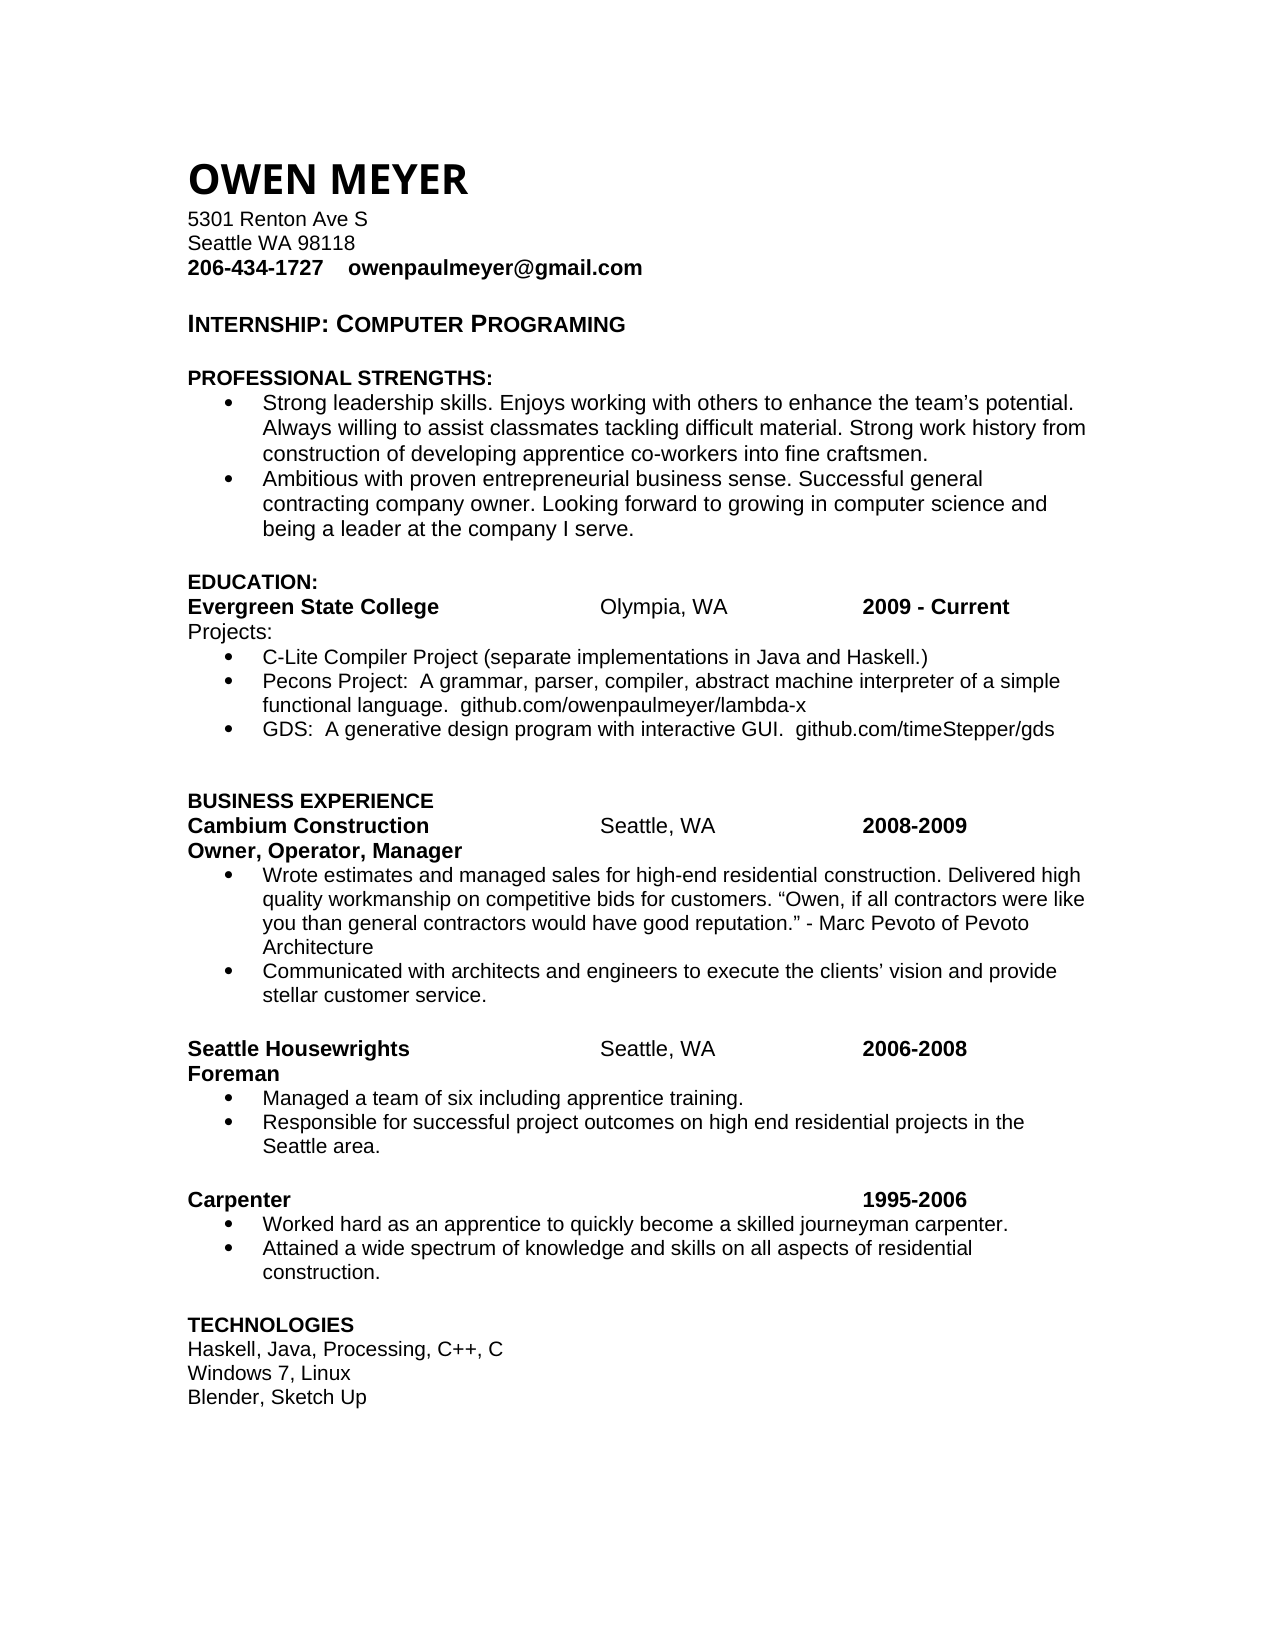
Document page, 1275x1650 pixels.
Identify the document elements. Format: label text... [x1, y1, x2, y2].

text OWEN MEYER [187, 150, 1087, 207]
text BUSINESS EXPERIENCE [187, 788, 1087, 812]
text Evergreen State College Olympia, WA 2009 - Current [187, 594, 1087, 619]
list Worked hard as an apprentice to quickly become a skilled journeyman carpenter. [225, 1212, 1087, 1236]
text Cambium Construction Seattle, WA 2008-2009 [187, 812, 1087, 838]
text Projects: [187, 619, 1087, 644]
text Seattle WA 98118 [187, 231, 1087, 255]
list Responsible for successful project outcomes on high end residential projects in the Seattle area. [225, 1110, 1087, 1158]
text 206-434-1727 owenpaulmeyer@gmail.com [187, 255, 1087, 280]
text Seattle Housewrights Seattle, WA 2006-2008 [187, 1036, 1087, 1061]
text Haskell, Java, Processing, C++, C [187, 1337, 1087, 1361]
text Carpenter 1995-2006 [187, 1187, 1087, 1212]
text EDUCATION: [187, 570, 1087, 594]
list Strong leadership skills. Enjoys working with others to enhance the team’s potential. Always willing to assist classmates tackling difficult material. Strong work history from construction of developing apprentice co-workers into fine craftsmen. [225, 390, 1087, 466]
list GDS: A generative design program with interactive GUI. github.com/timeStepper/gds [225, 717, 1087, 741]
text Blender, Sketch Up [187, 1385, 1087, 1409]
list Ambitious with proven entrepreneurial business sense. Successful general contracting company owner. Looking forward to growing in computer science and being a leader at the company I serve. [225, 466, 1087, 541]
text Foreman [187, 1061, 1087, 1086]
list Wrote estimates and managed sales for high-end residential construction. Delivered high quality workmanship on competitive bids for customers. “Owen, if all contractors were like you than general contractors would have good reputation.” - Marc Pevoto of Pevoto Architecture [225, 863, 1087, 959]
list Communicated with architects and engineers to execute the clients’ vision and provide stellar customer service. [225, 959, 1087, 1007]
text 5301 Renton Ave S [187, 207, 1087, 231]
list Managed a team of six including apprentice training. [225, 1086, 1087, 1110]
text PROFESSIONAL STRENGTHS: [187, 366, 1087, 390]
list C-Lite Compiler Project (separate implementations in Java and Haskell.) [225, 644, 1087, 668]
list Attained a wide spectrum of knowledge and skills on all aspects of residential construction. [225, 1236, 1087, 1284]
text Windows 7, Linux [187, 1361, 1087, 1385]
list Pecons Project: A grammar, parser, compiler, abstract machine interpreter of a simple functional language. github.com/owenpaulmeyer/lambda-x [225, 668, 1087, 717]
text TECHNOLOGIES [187, 1313, 1087, 1337]
text Owner, Operator, Manager [187, 838, 1087, 863]
text INTERNSHIP: COMPUTER PROGRAMING [187, 309, 1087, 337]
